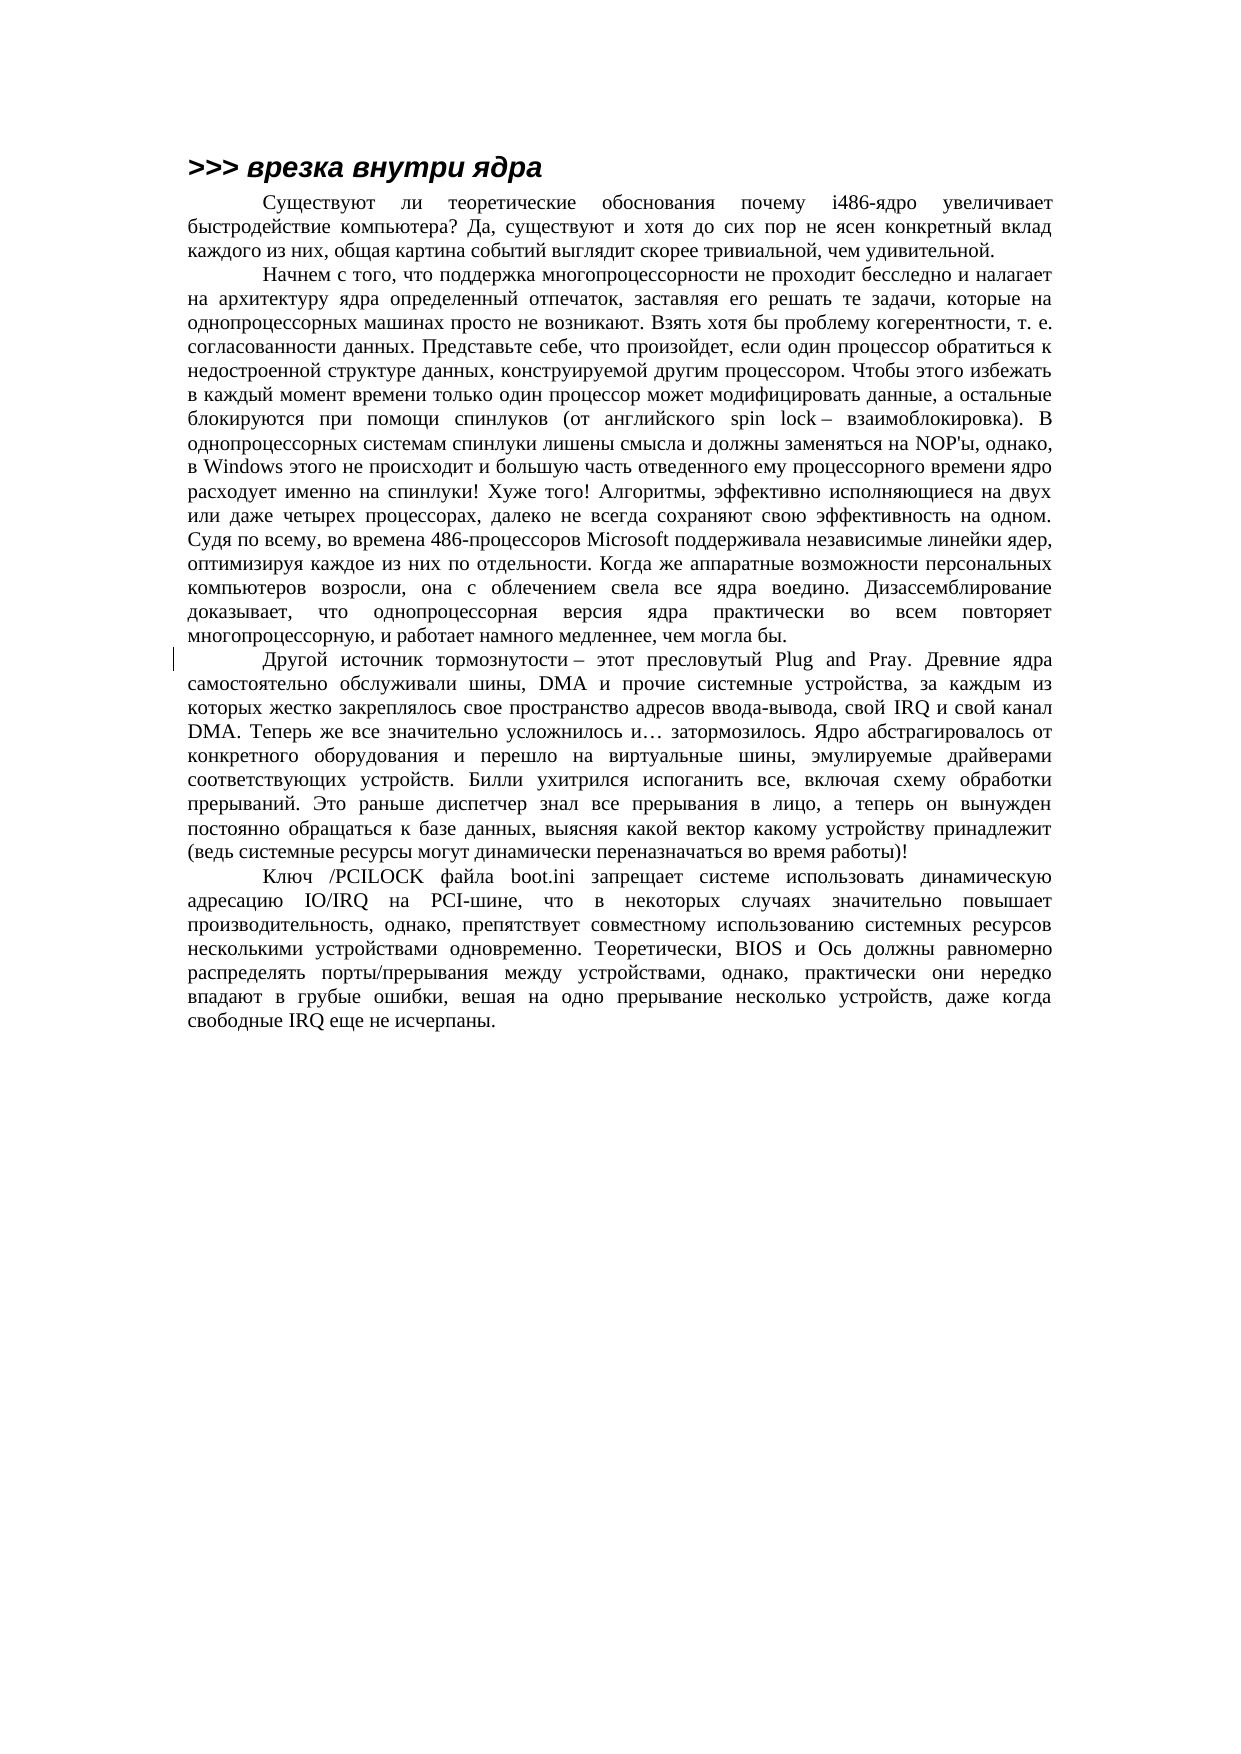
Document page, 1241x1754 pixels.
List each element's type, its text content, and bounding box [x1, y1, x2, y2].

subtitle >>> врезка внутри ядра [187, 150, 1053, 183]
text Начнем с того, что поддержка многопроцессорности не проходит бесследно и налагает на архитектуру ядра определенный отпечаток, заставляя его решать те задачи, которые на однопроцессорных машинах просто не возникают. Взять хотя бы проблему когерентности, т. е. согласованности данных. Представьте себе, что произойдет, если один процессор обратиться к недостроенной структуре данных, конструируемой другим процессором. Чтобы этого избежать в каждый момент времени только один процессор может модифицировать данные, а остальные блокируются при помощи спинлуков (от английского spin lock – взаимоблокировка). В однопроцессорных системам спинлуки лишены смысла и должны заменяться на NOP'ы, однако, в Windows этого не происходит и большую часть отведенного ему процессорного времени ядро расходует именно на спинлуки! Хуже того! Алгоритмы, эффективно исполняющиеся на двух или даже четырех процессорах, далеко не всегда сохраняют свою эффективность на одном. Судя по всему, во времена 486-процессоров Microsoft поддерживала независимые линейки ядер, оптимизируя каждое из них по отдельности. Когда же аппаратные возможности персональных компьютеров возросли, она с облечением свела все ядра воедино. Дизассемблирование доказывает, что однопроцессорная версия ядра практически во всем повторяет многопроцессорную, и работает намного медленнее, чем могла бы. [187, 262, 1053, 647]
text Другой источник тормознутости – этот пресловутый Plug and Pray. Древние ядра самостоятельно обслуживали шины, DMA и прочие системные устройства, за каждым из которых жестко закреплялось свое пространство адресов ввода-вывода, свой IRQ и свой канал DMA. Теперь же все значительно усложнилось и… затормозилось. Ядро абстрагировалось от конкретного оборудования и перешло на виртуальные шины, эмулируемые драйверами соответствующих устройств. Билли ухитрился испоганить все, включая схему обработки прерываний. Это раньше диспетчер знал все прерывания в лицо, а теперь он вынужден постоянно обращаться к базе данных, выясняя какой вектор какому устройству принадлежит (ведь системные ресурсы могут динамически переназначаться во время работы)! [187, 647, 1053, 863]
text Существуют ли теоретические обоснования почему i486-ядро увеличивает быстродействие компьютера? Да, существуют и хотя до сих пор не ясен конкретный вклад каждого из них, общая картина событий выглядит скорее тривиальной, чем удивительной. [187, 190, 1053, 262]
text Ключ /PCILOCK файла boot.ini запрещает системе использовать динамическую адресацию IO/IRQ на PCI-шине, что в некоторых случаях значительно повышает производительность, однако, препятствует совместному использованию системных ресурсов несколькими устройствами одновременно. Теоретически, BIOS и Ось должны равномерно распределять порты/прерывания между устройствами, однако, практически они нередко впадают в грубые ошибки, вешая на одно прерывание несколько устройств, даже когда свободные IRQ еще не исчерпаны. [187, 863, 1053, 1032]
